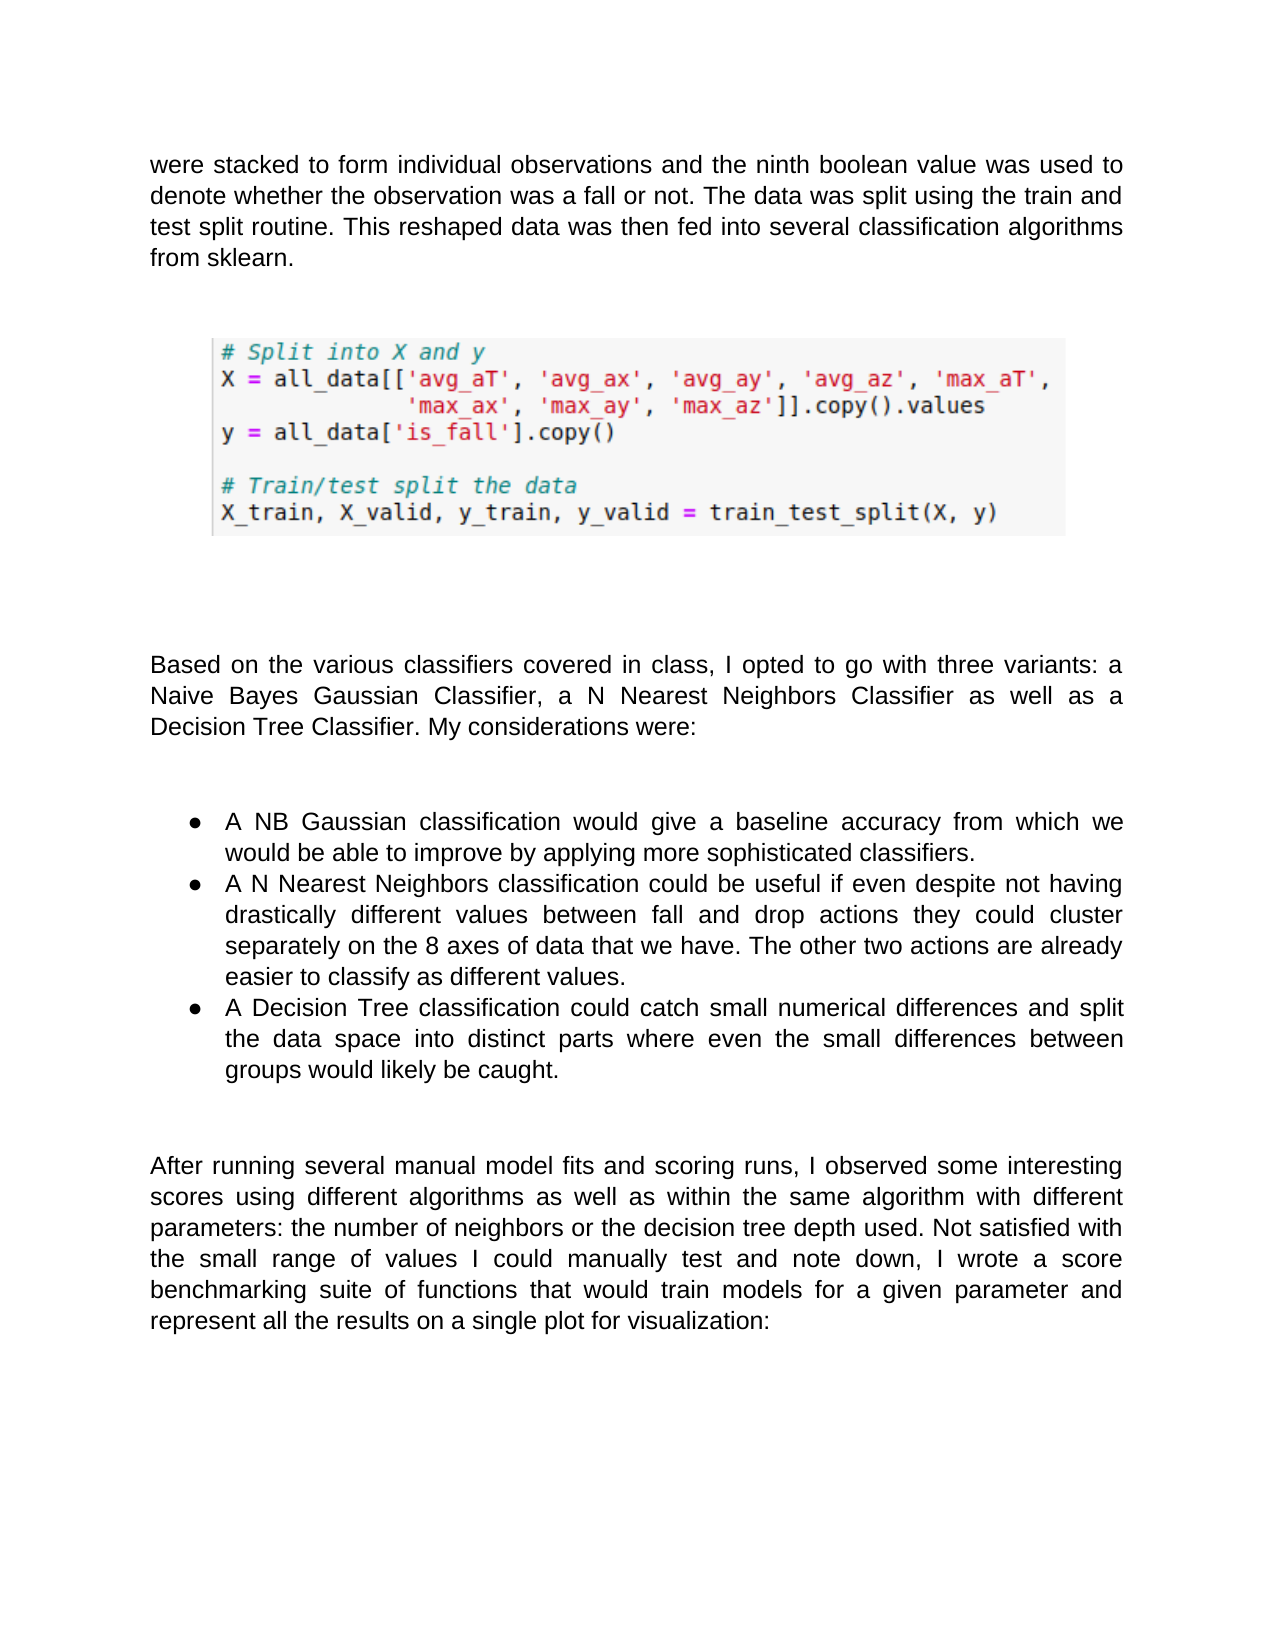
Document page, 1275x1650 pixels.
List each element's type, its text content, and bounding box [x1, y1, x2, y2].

list A Decision Tree classification could catch small numerical differences and split the data space into distinct parts where even the small differences between groups would likely be caught. [187, 993, 1125, 1084]
list A N Nearest Neighbors classification could be useful if even despite not having drastically different values between fall and drop actions they could cluster separately on the 8 axes of data that we have. The other two actions are already easier to classify as different values. [187, 869, 1125, 991]
text Based on the various classifiers covered in class, I opted to go with three variants: a Naive Bayes Gaussian Classifier, a N Nearest Neighbors Classifier as well as a Decision Tree Classifier. My considerations were: [150, 649, 1125, 740]
list A NB Gaussian classification would give a baseline accuracy from which we would be able to improve by applying more sophisticated classifiers. [187, 807, 1125, 867]
picture [209, 338, 1066, 536]
text After running several manual model fits and scoring runs, I observed some interesting scores using different algorithms as well as within the same algorithm with different parameters: the number of neighbors or the decision tree depth used. Not satisfied with the small range of values I could manually test and note down, I wrote a score benchmarking suite of functions that would train models for a given parameter and represent all the results on a single plot for visualization: [150, 1151, 1125, 1335]
text were stacked to form individual observations and the ninth boolean value was used to denote whether the observation was a fall or not. The data was split using the train and test split routine. This reshaped data was then fed into several classification algorithms from sklearn. [150, 150, 1125, 272]
